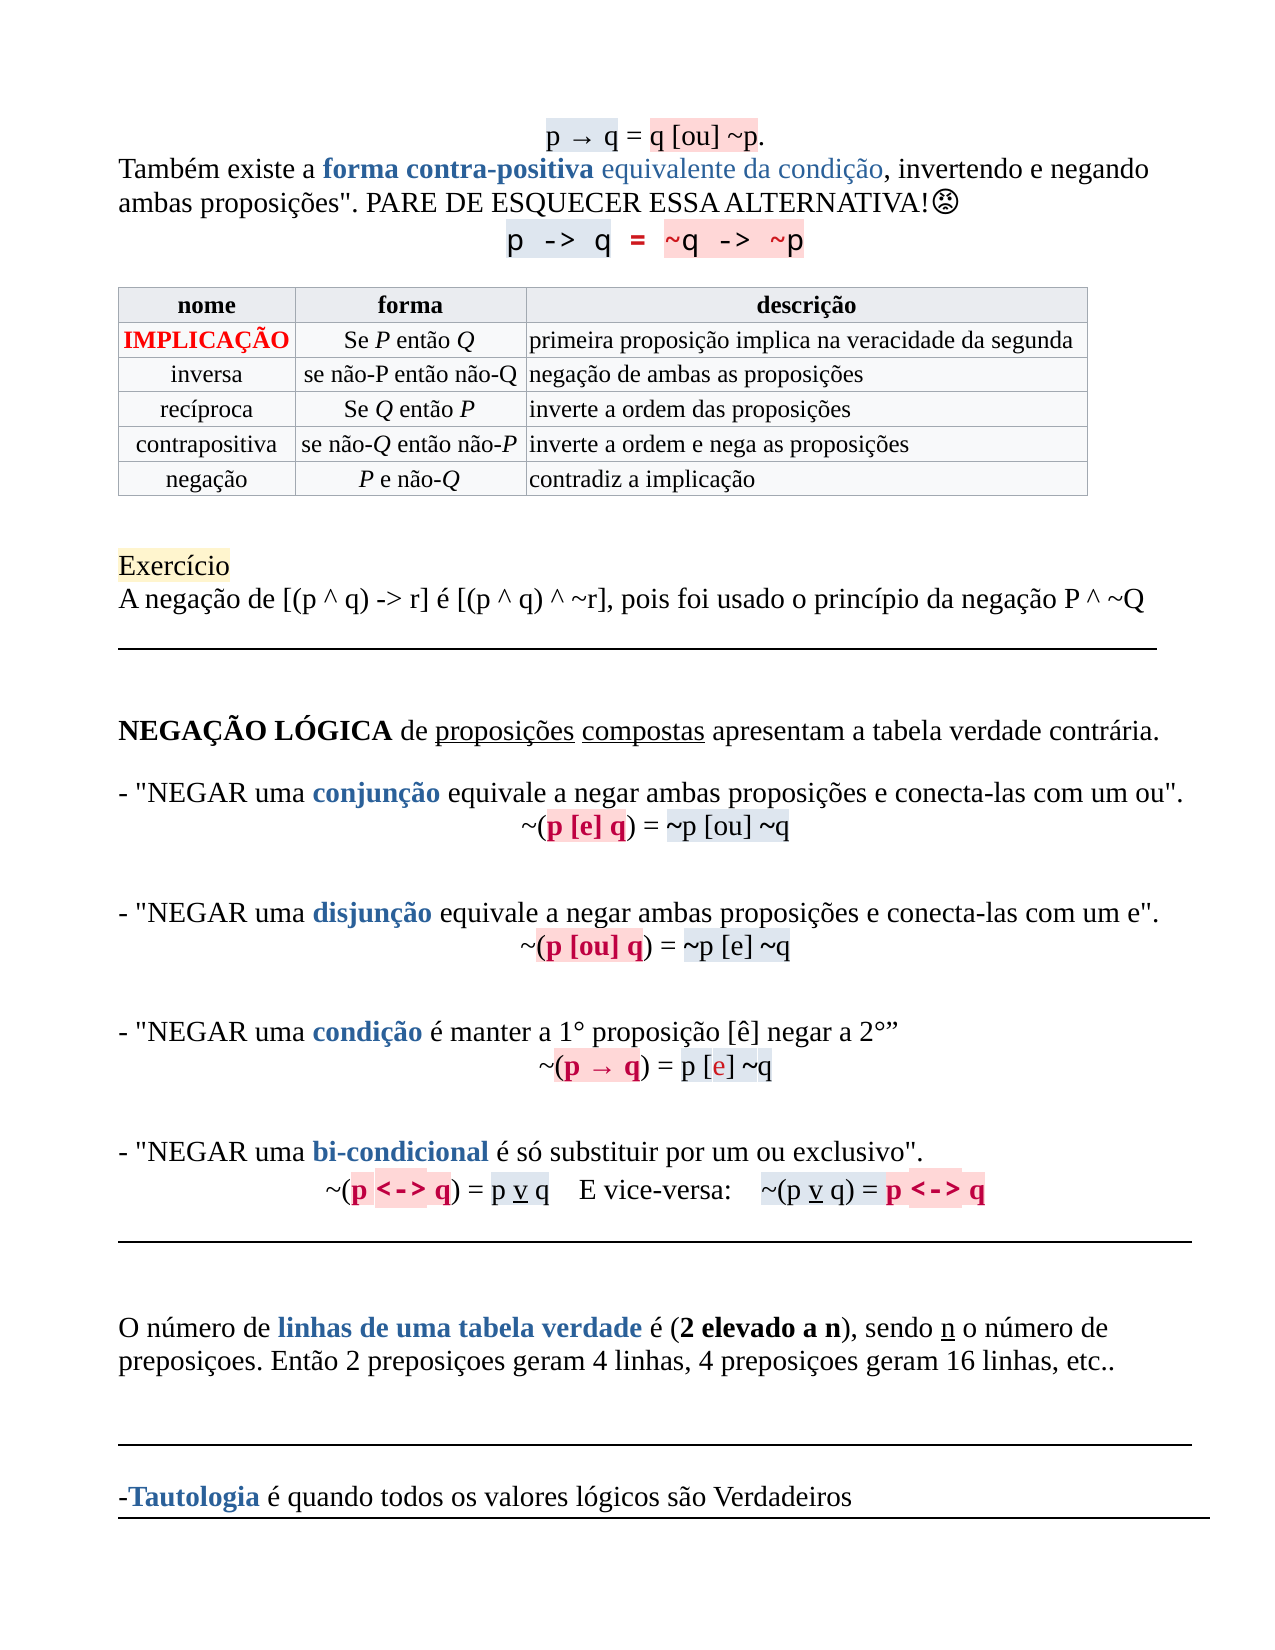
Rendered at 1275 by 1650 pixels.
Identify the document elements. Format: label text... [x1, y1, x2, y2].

text Exercício A negação de [(p ^ q) -> r] é [(p ^ q) ^ ~r], pois foi usado o princípio da negação P ^ ~Q [118, 548, 1210, 615]
table_cell negação de ambas as proposições [527, 358, 1087, 391]
table_cell se não-P então não-Q [296, 358, 526, 391]
table_cell Se P então Q [296, 323, 526, 357]
table_cell IMPLICAÇÃO [119, 323, 295, 357]
table_cell se não-Q então não-P [296, 427, 526, 461]
table_header forma [296, 288, 526, 322]
text - "NEGAR uma disjunção equivale a negar ambas proposições e conecta-las com um e". [118, 895, 1192, 928]
table_cell inverte a ordem e nega as proposições [527, 427, 1087, 461]
table_cell inverte a ordem das proposições [527, 392, 1087, 426]
text ~(p [ou] q) = ~p [e] ~q [118, 928, 1192, 962]
table_cell primeira proposição implica na veracidade da segunda [527, 323, 1087, 357]
table_cell negação [119, 462, 295, 495]
text p -> q = ~q -> ~p [118, 219, 1192, 287]
text p → q = q [ou] ~p. [118, 118, 1192, 152]
text O número de linhas de uma tabela verdade é (2 elevado a n), sendo n o número de preposiçoes. Então 2 preposiçoes geram 4 linhas, 4 preposiçoes geram 16 linhas, etc.. [118, 1243, 1192, 1444]
text ~(p [e] q) = ~p [ou] ~q [118, 808, 1192, 842]
text Também existe a forma contra-positiva equivalente da condição, invertendo e negando ambas proposições". PARE DE ESQUECER ESSA ALTERNATIVA!😡 [118, 152, 1192, 219]
table_cell Se Q então P [296, 392, 526, 426]
text -Tautologia é quando todos os valores lógicos são Verdadeiros [118, 1446, 1210, 1517]
text - "NEGAR uma bi-condicional é só substituir por um ou exclusivo". [118, 1134, 1192, 1168]
text ~(p → q) = p [e] ~q [118, 1048, 1192, 1082]
table_cell contradiz a implicação [527, 462, 1087, 495]
text - "NEGAR uma condição é manter a 1° proposição [ê] negar a 2°” [118, 1014, 1192, 1048]
table_header descrição [527, 288, 1087, 322]
text ~(p <-> q) = p v q E vice-versa: ~(p v q) = p <-> q [118, 1168, 1192, 1241]
table_cell P e não-Q [296, 462, 526, 495]
text - "NEGAR uma conjunção equivale a negar ambas proposições e conecta-las com um ou". [118, 775, 1192, 808]
table_cell inversa [119, 358, 295, 391]
table_cell contrapositiva [119, 427, 295, 461]
table_cell recíproca [119, 392, 295, 426]
text NEGAÇÃO LÓGICA de proposições compostas apresentam a tabela verdade contrária. [118, 713, 1192, 775]
table_header nome [119, 288, 295, 322]
